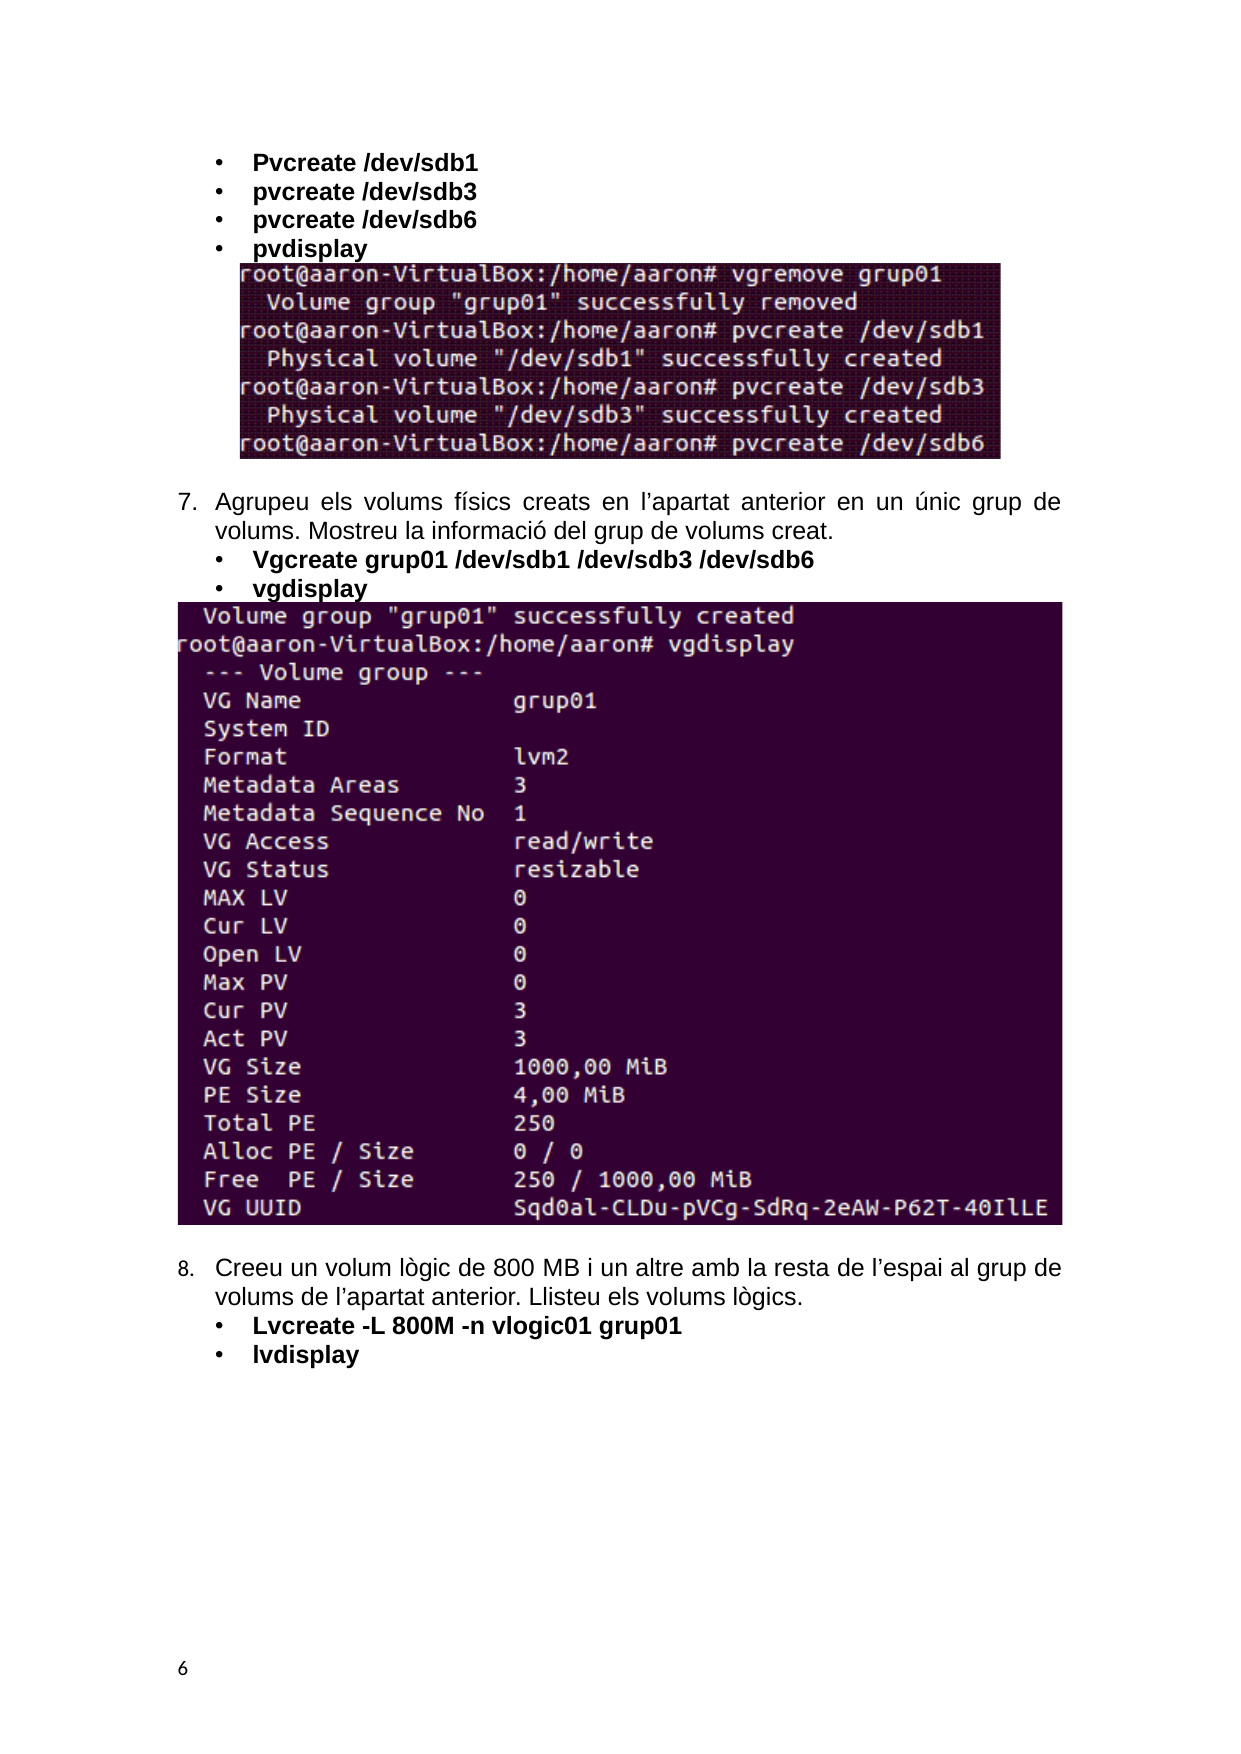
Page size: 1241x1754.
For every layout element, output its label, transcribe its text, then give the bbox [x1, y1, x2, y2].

list Agrupeu els volums físics creats en l’apartat anterior en un únic grup de volums. Mostreu la informació del grup de volums creat. [177, 487, 1063, 545]
picture [177, 602, 1063, 1225]
list pvcreate /dev/sdb6 [215, 205, 1063, 234]
list Lvcreate -L 800M -n vlogic01 grup01 [215, 1311, 1063, 1340]
list pvdisplay [215, 234, 1063, 263]
list vgdisplay [215, 573, 1063, 602]
list Creeu un volum lògic de 800 MB i un altre amb la resta de l’espai al grup de volums de l’apartat anterior. Llisteu els volums lògics. [177, 1253, 1063, 1311]
list pvcreate /dev/sdb3 [215, 177, 1063, 205]
list lvdisplay [215, 1340, 1063, 1369]
list Pvcreate /dev/sdb1 [215, 148, 1063, 177]
list Vgcreate grup01 /dev/sdb1 /dev/sdb3 /dev/sdb6 [215, 545, 1063, 573]
picture [239, 263, 1001, 459]
